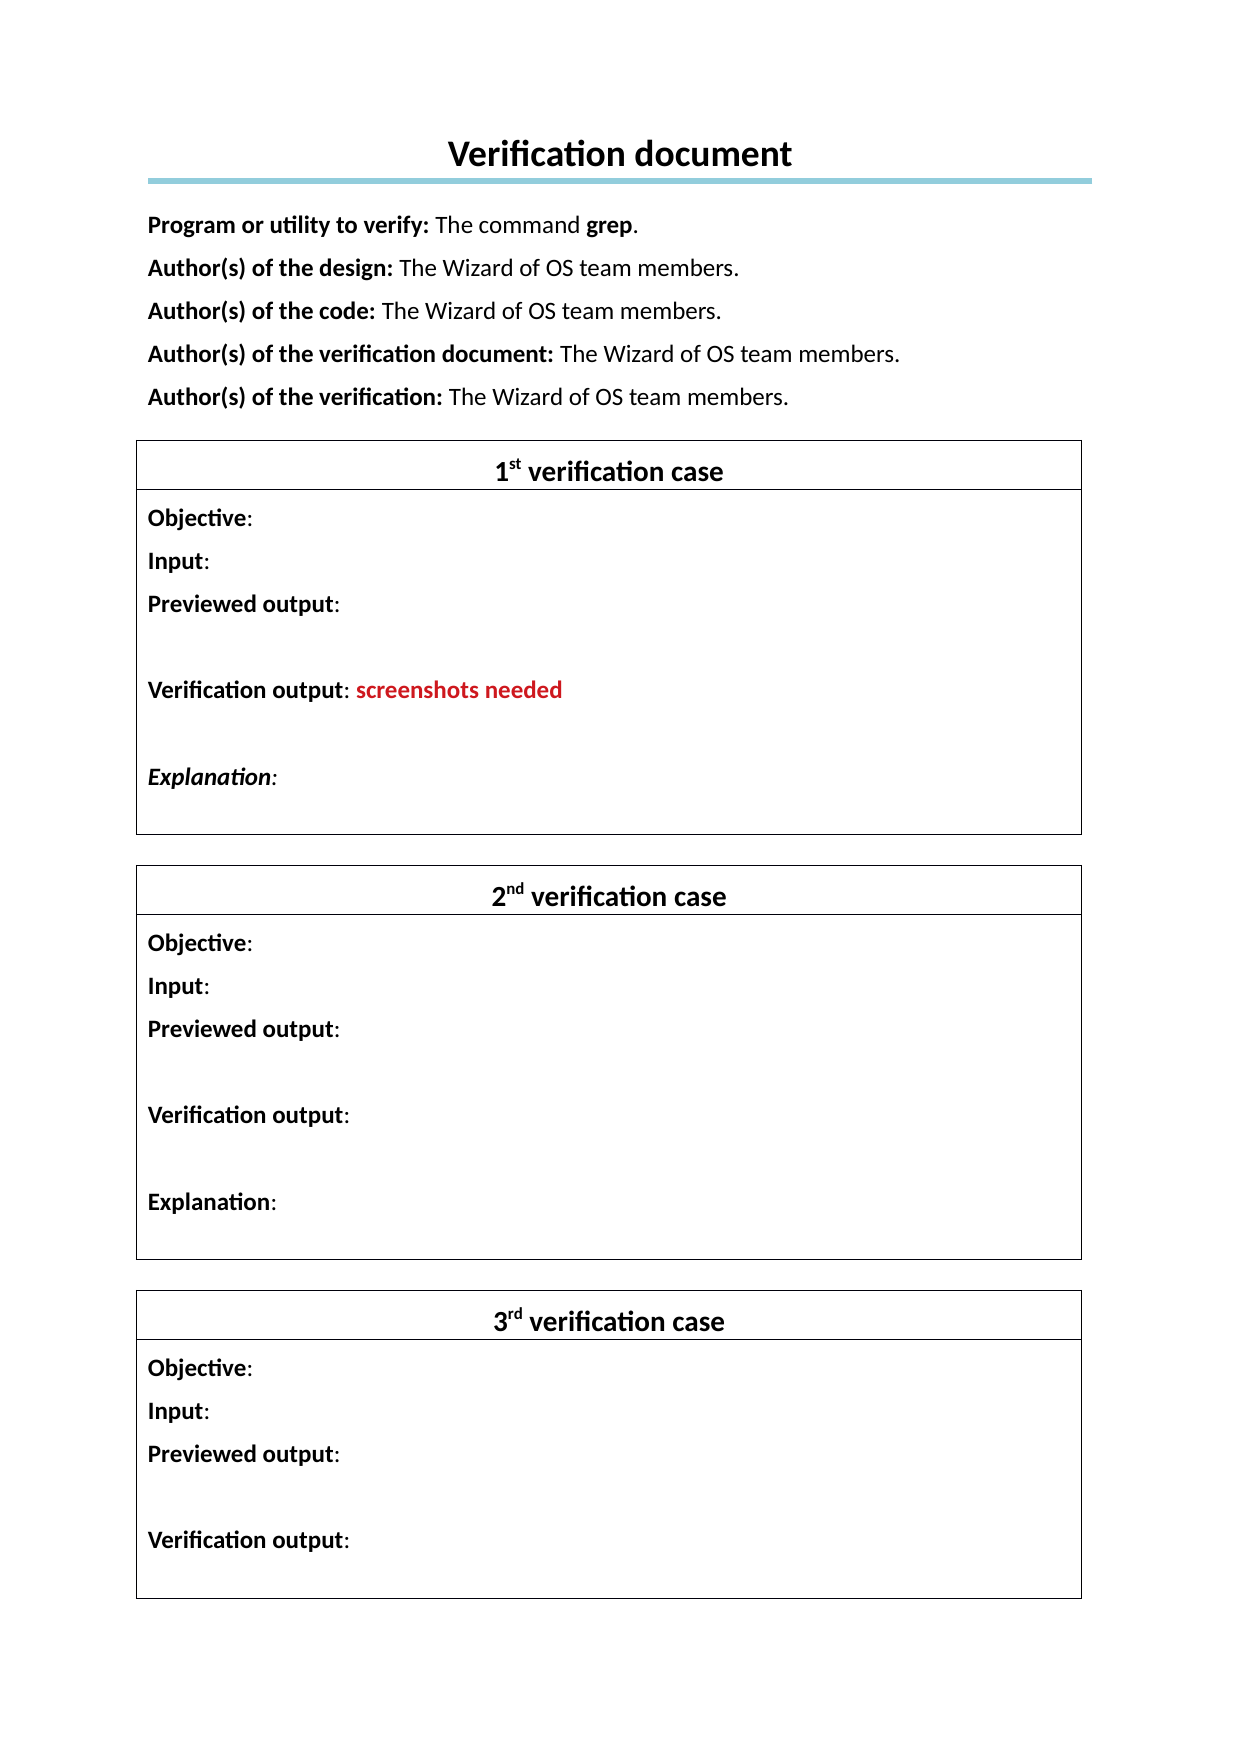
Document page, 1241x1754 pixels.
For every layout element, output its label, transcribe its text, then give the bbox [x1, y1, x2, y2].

table_header 3rd verification case [137, 1291, 1081, 1339]
text Author(s) of the code: The Wizard of OS team members. [148, 295, 1092, 326]
table_header 2nd verification case [137, 866, 1081, 914]
text Author(s) of the verification: The Wizard of OS team members. [148, 381, 1092, 412]
text Author(s) of the verification document: The Wizard of OS team members. [148, 338, 1092, 369]
table_cell Objective: Input: Previewed output: Verification output: screenshots needed Explanation: [137, 490, 1081, 834]
text Author(s) of the design: The Wizard of OS team members. [148, 252, 1092, 283]
table_cell Objective: Input: Previewed output: Verification output: [137, 1340, 1081, 1598]
table_cell Objective: Input: Previewed output: Verification output: Explanation: [137, 915, 1081, 1259]
table_header 1st verification case [137, 441, 1081, 489]
text Verification document [148, 130, 1092, 178]
text Program or utility to verify: The command grep. [148, 209, 1092, 240]
